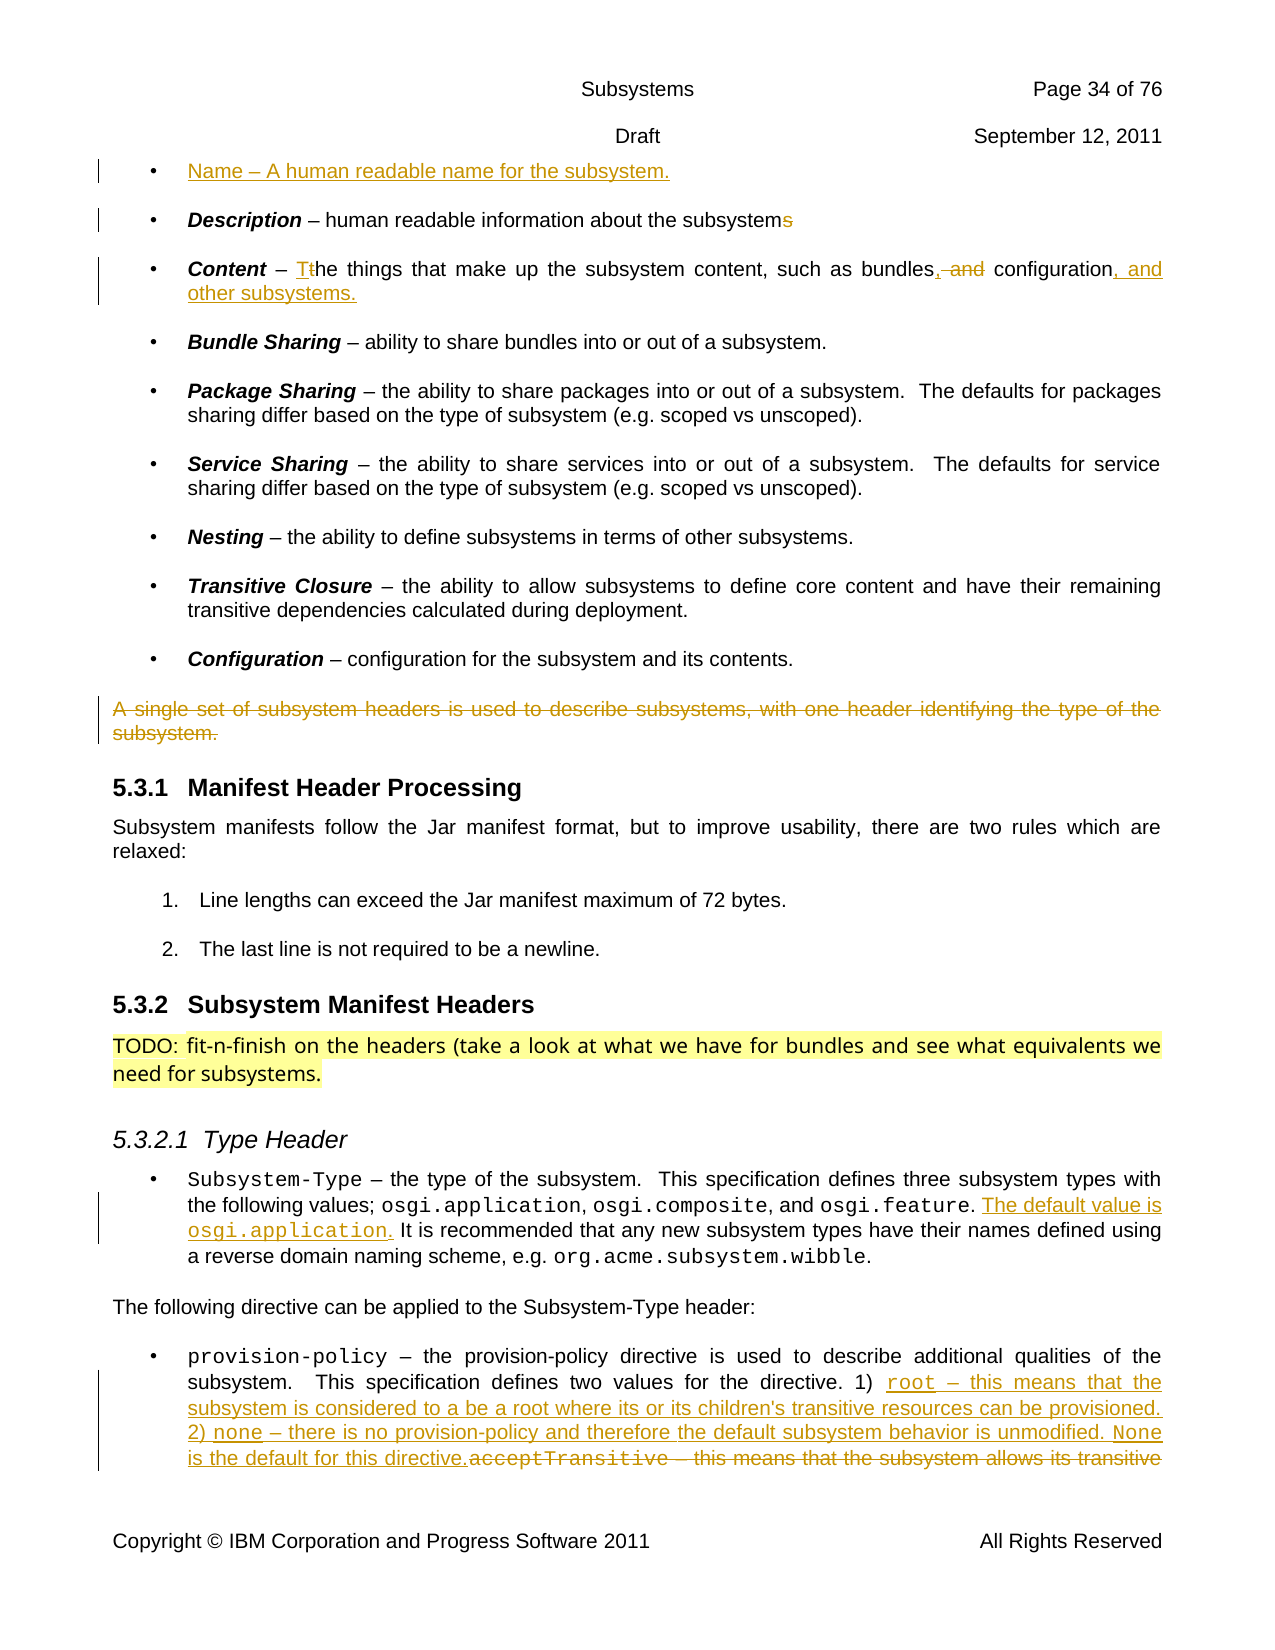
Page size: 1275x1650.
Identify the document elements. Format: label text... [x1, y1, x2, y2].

list Subsystem-Type – the type of the subsystem. This specification defines three subsystem types with the following values; osgi.application, osgi.composite, and osgi.feature. The default value is osgi.application. It is recommended that any new subsystem types have their names defined using a reverse domain naming scheme, e.g. org.acme.subsystem.wibble. [150, 1167, 1162, 1270]
list Package Sharing – the ability to share packages into or out of a subsystem. The defaults for packages sharing differ based on the type of subsystem (e.g. scoped vs unscoped). [150, 379, 1162, 427]
list provision-policy – the provision-policy directive is used to describe additional qualities of the subsystem. This specification defines two values for the directive. 1) root – this means that the subsystem is considered to a be a root where its or its children's transitive resources can be provisioned. 2) none – there is no provision-policy and therefore the default subsystem behavior is unmodified. None is the default for this directive. The default value is default. [150, 1344, 1162, 1471]
subtitle Manifest Header Processing [112, 773, 1162, 802]
list Description – human readable information about the subsystem [150, 208, 1162, 232]
list The last line is not required to be a newline. [162, 937, 1162, 961]
list Nesting – the ability to define subsystems in terms of other subsystems. [150, 525, 1162, 549]
list Bundle Sharing – ability to share bundles into or out of a subsystem. [150, 330, 1162, 354]
subtitle Subsystem Manifest Headers [112, 990, 1162, 1018]
list Configuration – configuration for the subsystem and its contents. [150, 647, 1162, 671]
list Content – The things that make up the subsystem content, such as bundles, configuration, and other subsystems. [150, 257, 1162, 305]
list Service Sharing – the ability to share services into or out of a subsystem. The defaults for service sharing differ based on the type of subsystem (e.g. scoped vs unscoped). [150, 452, 1162, 500]
list Name – A human readable name for the subsystem. [150, 159, 1162, 183]
text Subsystem manifests follow the Jar manifest format, but to improve usability, there are two rules which are relaxed: [112, 815, 1162, 863]
subtitle Type Header [112, 1125, 1162, 1154]
list Line lengths can exceed the Jar manifest maximum of 72 bytes. [162, 888, 1162, 912]
text The following directive can be applied to the Subsystem-Type header: [112, 1295, 1162, 1319]
text TODO: fit-n-finish on the headers (take a look at what we have for bundles and see what equivalents we need for subsystems. [112, 1031, 1162, 1088]
list Transitive Closure – the ability to allow subsystems to define core content and have their remaining transitive dependencies calculated during deployment. [150, 574, 1162, 622]
